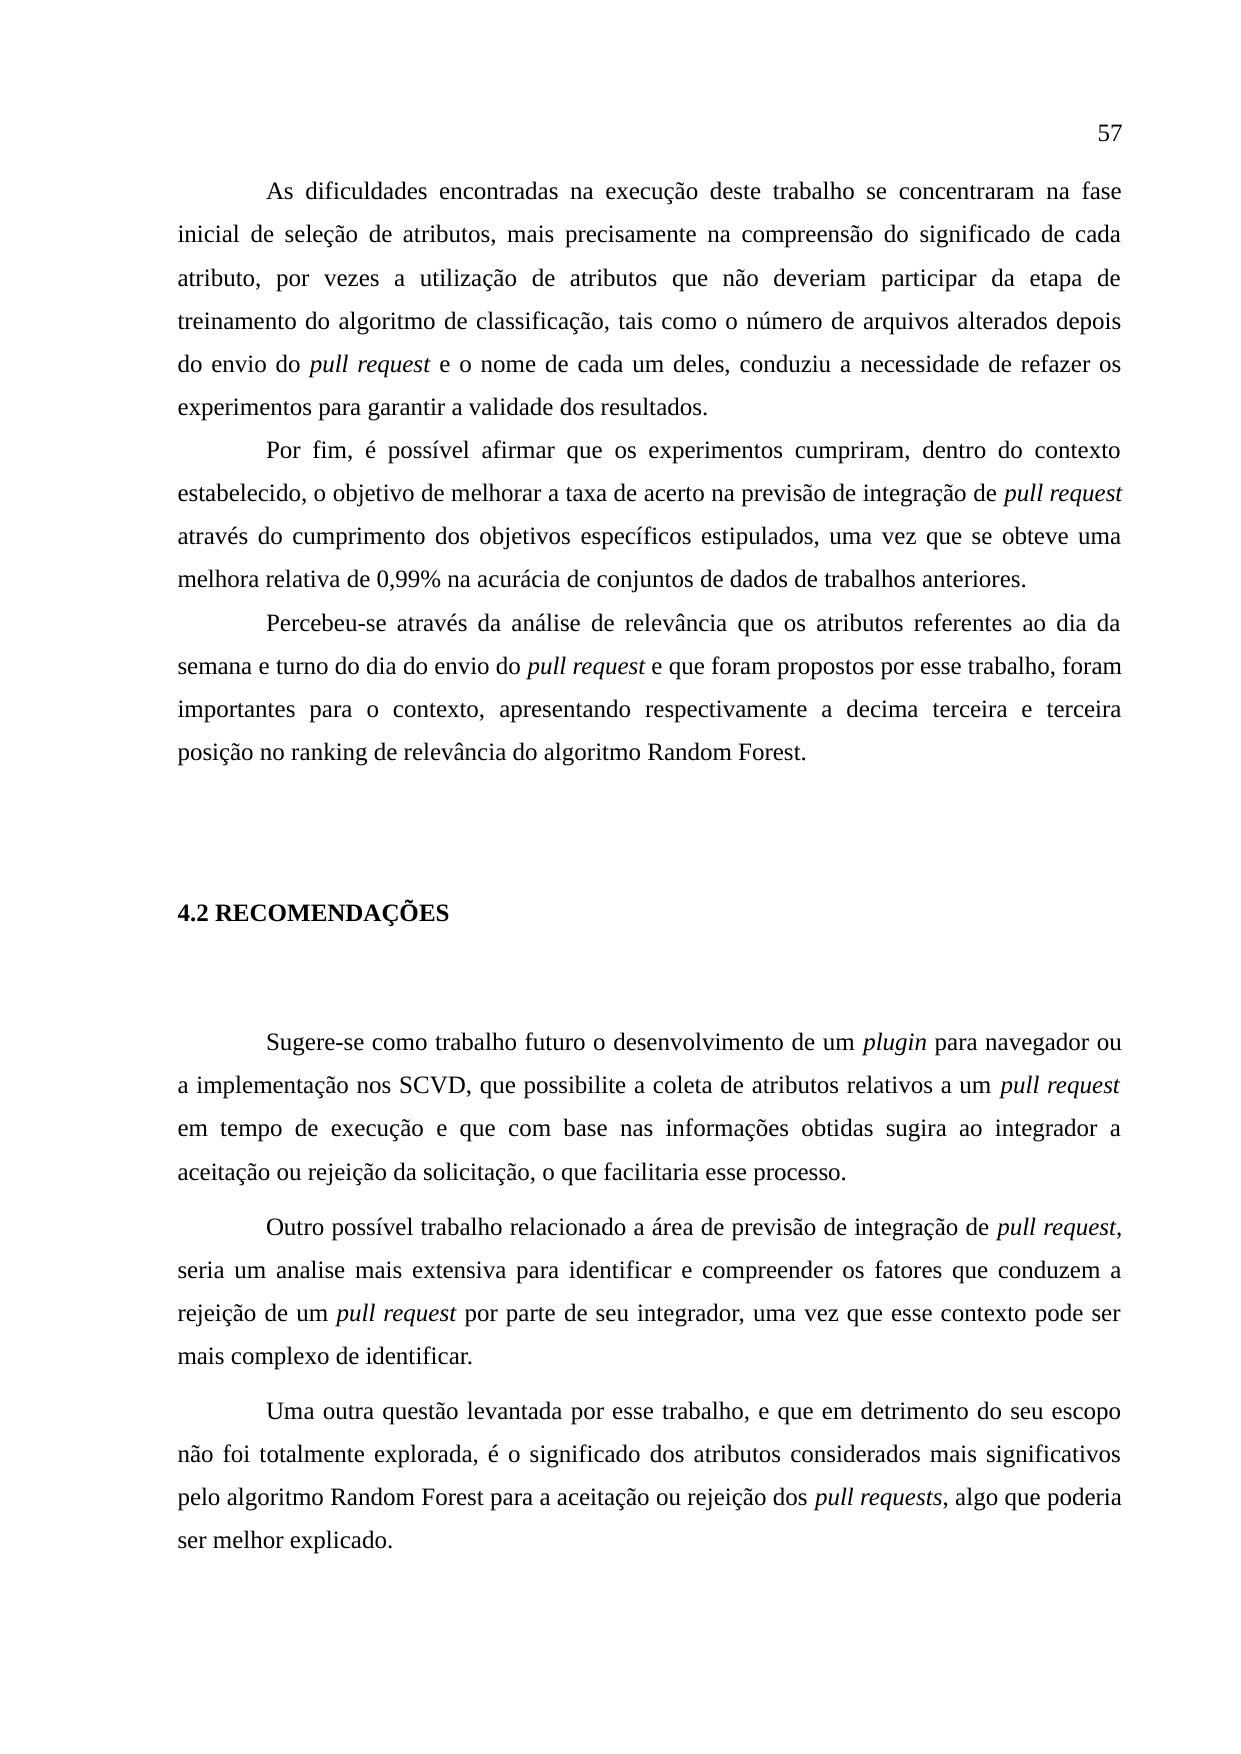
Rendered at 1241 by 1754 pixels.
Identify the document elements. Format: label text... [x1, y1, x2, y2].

text Outro possível trabalho relacionado a área de previsão de integração de pull request, seria um analise mais extensiva para identificar e compreender os fatores que conduzem a rejeição de um pull request por parte de seu integrador, uma vez que esse contexto pode ser mais complexo de identificar. [177, 1212, 1122, 1370]
text Uma outra questão levantada por esse trabalho, e que em detrimento do seu escopo não foi totalmente explorada, é o significado dos atributos considerados mais significativos pelo algoritmo Random Forest para a aceitação ou rejeição dos pull requests, algo que poderia ser melhor explicado. [177, 1396, 1122, 1554]
text Por fim, é possível afirmar que os experimentos cumpriram, dentro do contexto estabelecido, o objetivo de melhorar a taxa de acerto na previsão de integração de pull request através do cumprimento dos objetivos específicos estipulados, uma vez que se obteve uma melhora relativa de 0,99% na acurácia de conjuntos de dados de trabalhos anteriores. [177, 435, 1122, 593]
text 4.2 RECOMENDAÇÕES [177, 898, 1122, 927]
text Percebeu-se através da análise de relevância que os atributos referentes ao dia da semana e turno do dia do envio do pull request e que foram propostos por esse trabalho, foram importantes para o contexto, apresentando respectivamente a decima terceira e terceira posição no ranking de relevância do algoritmo Random Forest. [177, 608, 1122, 766]
text Sugere-se como trabalho futuro o desenvolvimento de um plugin para navegador ou a implementação nos SCVD, que possibilite a coleta de atributos relativos a um pull request em tempo de execução e que com base nas informações obtidas sugira ao integrador a aceitação ou rejeição da solicitação, o que facilitaria esse processo. [177, 1027, 1122, 1185]
text As dificuldades encontradas na execução deste trabalho se concentraram na fase inicial de seleção de atributos, mais precisamente na compreensão do significado de cada atributo, por vezes a utilização de atributos que não deveriam participar da etapa de treinamento do algoritmo de classificação, tais como o número de arquivos alterados depois do envio do pull request e o nome de cada um deles, conduziu a necessidade de refazer os experimentos para garantir a validade dos resultados. [177, 176, 1122, 421]
